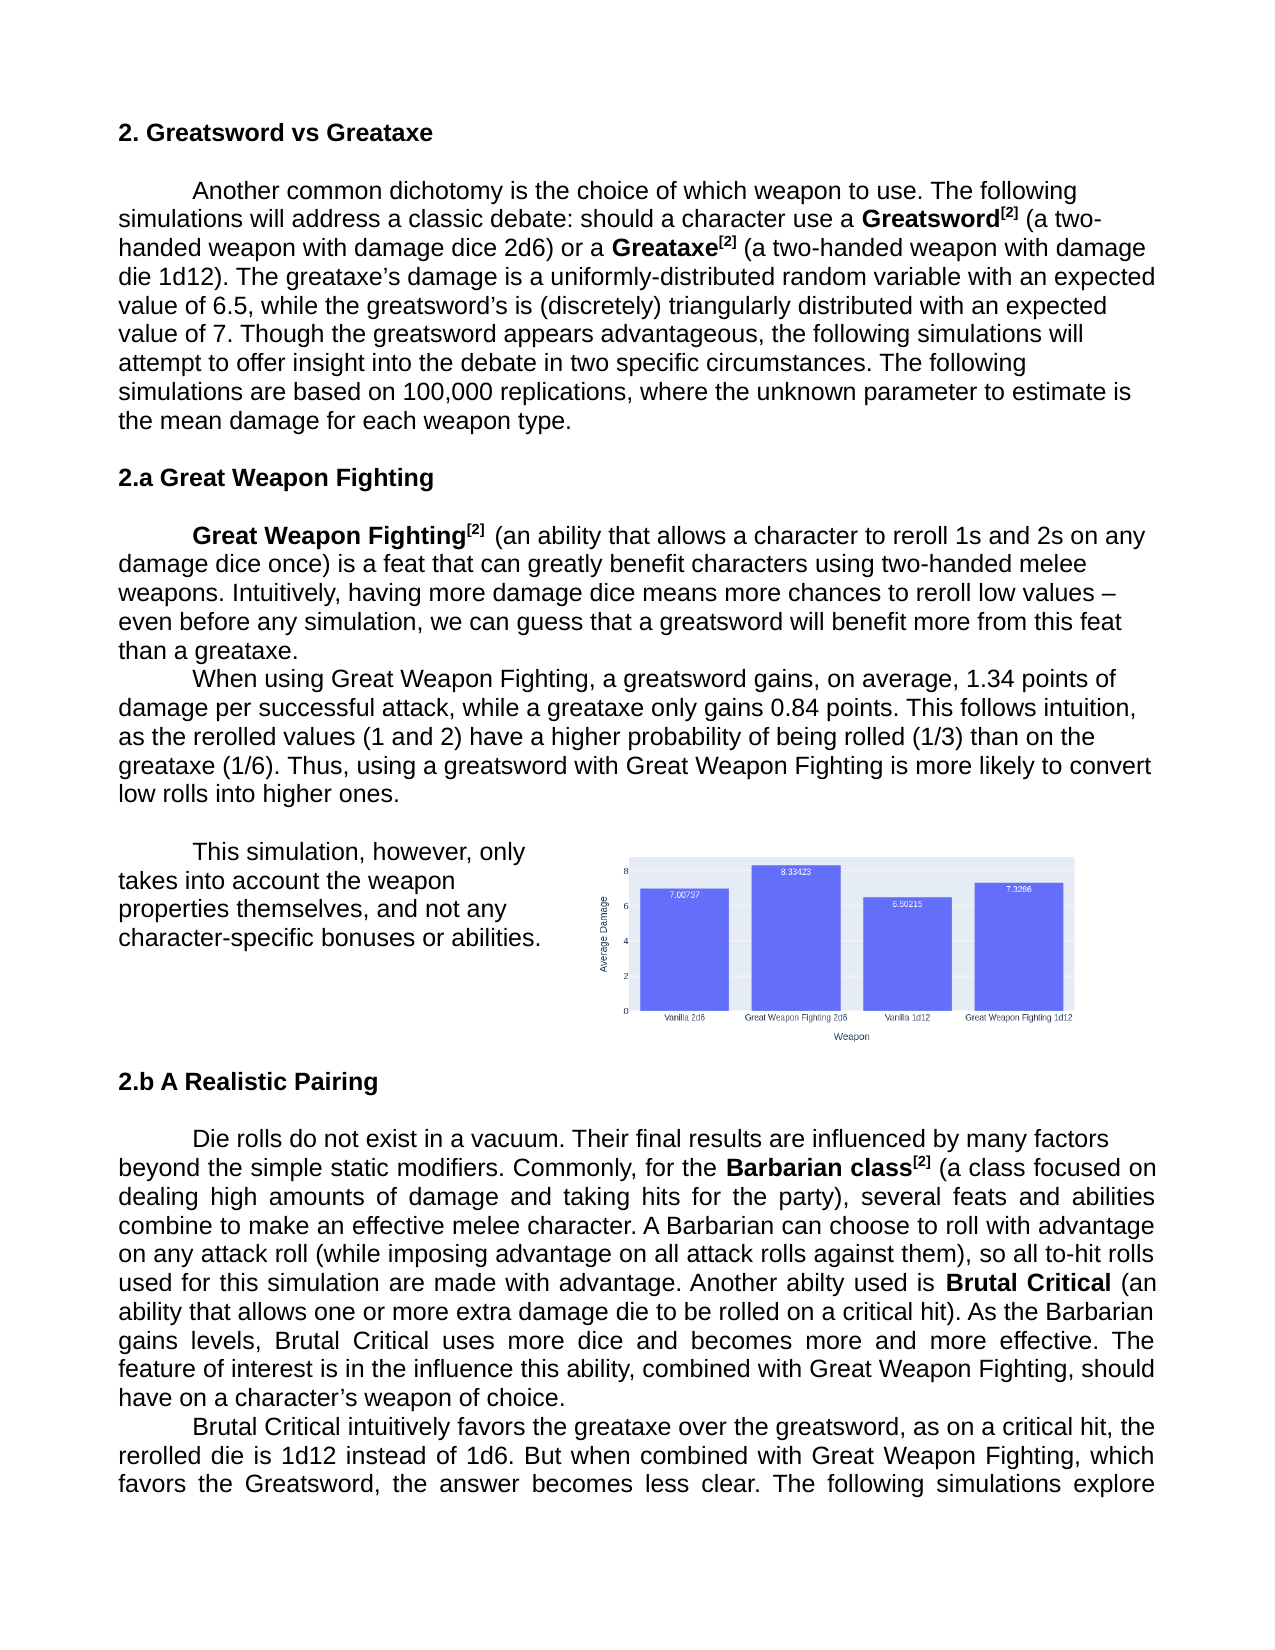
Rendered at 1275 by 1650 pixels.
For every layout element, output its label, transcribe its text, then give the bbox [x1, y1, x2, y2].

text 2.b A Realistic Pairing [118, 1067, 1157, 1096]
text Die rolls do not exist in a vacuum. Their final results are influenced by many factors [118, 1124, 1157, 1153]
text Great Weapon Fighting[2] (an ability that allows a character to reroll 1s and 2s on any damage dice once) is a feat that can greatly benefit characters using two-handed melee weapons. Intuitively, having more damage dice means more chances to reroll low values – even before any simulation, we can guess that a greatsword will benefit more from this feat than a greataxe. [118, 521, 1157, 664]
text [1130, 837, 1157, 952]
text Another common dichotomy is the choice of which weapon to use. The following simulations will address a classic debate: should a character use a Greatsword[2] (a two-handed weapon with damage dice 2d6) or a Greataxe[2] (a two-handed weapon with damage die 1d12). The greataxe’s damage is a uniformly-distributed random variable with an expected value of 6.5, while the greatsword’s is (discretely) triangularly distributed with an expected value of 7. Though the greatsword appears advantageous, the following simulations will attempt to offer insight into the debate in two specific circumstances. The following simulations are based on 100,000 replications, where the unknown parameter to estimate is the mean damage for each weapon type. [118, 176, 1157, 434]
text This simulation, however, only takes into account the weapon properties themselves, and not any character-specific bonuses or abilities. [118, 837, 573, 952]
text beyond the simple static modifiers. Commonly, for the Barbarian class[2] (a class focused on dealing high amounts of damage and taking hits for the party), several feats and abilities combine to make an effective melee character. A Barbarian can choose to roll with advantage on any attack roll (while imposing advantage on all attack rolls against them), so all to-hit rolls used for this simulation are made with advantage. Another abilty used is Brutal Critical (an ability that allows one or more extra damage die to be rolled on a critical hit). As the Barbarian gains levels, Brutal Critical uses more dice and becomes more and more effective. The feature of interest is in the influence this ability, combined with Great Weapon Fighting, should have on a character’s weapon of choice. [118, 1153, 1157, 1412]
text 2. Greatsword vs Greataxe [118, 118, 1157, 147]
picture [573, 788, 1130, 1067]
text Brutal Critical intuitively favors the greataxe over the greatsword, as on a critical hit, the rerolled die is 1d12 instead of 1d6. But when combined with Great Weapon Fighting, which favors the Greatsword, the answer becomes less clear. The following simulations explore [118, 1412, 1157, 1498]
text 2.a Great Weapon Fighting [118, 463, 1157, 492]
text When using Great Weapon Fighting, a greatsword gains, on average, 1.34 points of damage per successful attack, while a greataxe only gains 0.84 points. This follows intuition, as the rerolled values (1 and 2) have a higher probability of being rolled (1/3) than on the greataxe (1/6). Thus, using a greatsword with Great Weapon Fighting is more likely to convert low rolls into higher ones. [118, 664, 1157, 808]
